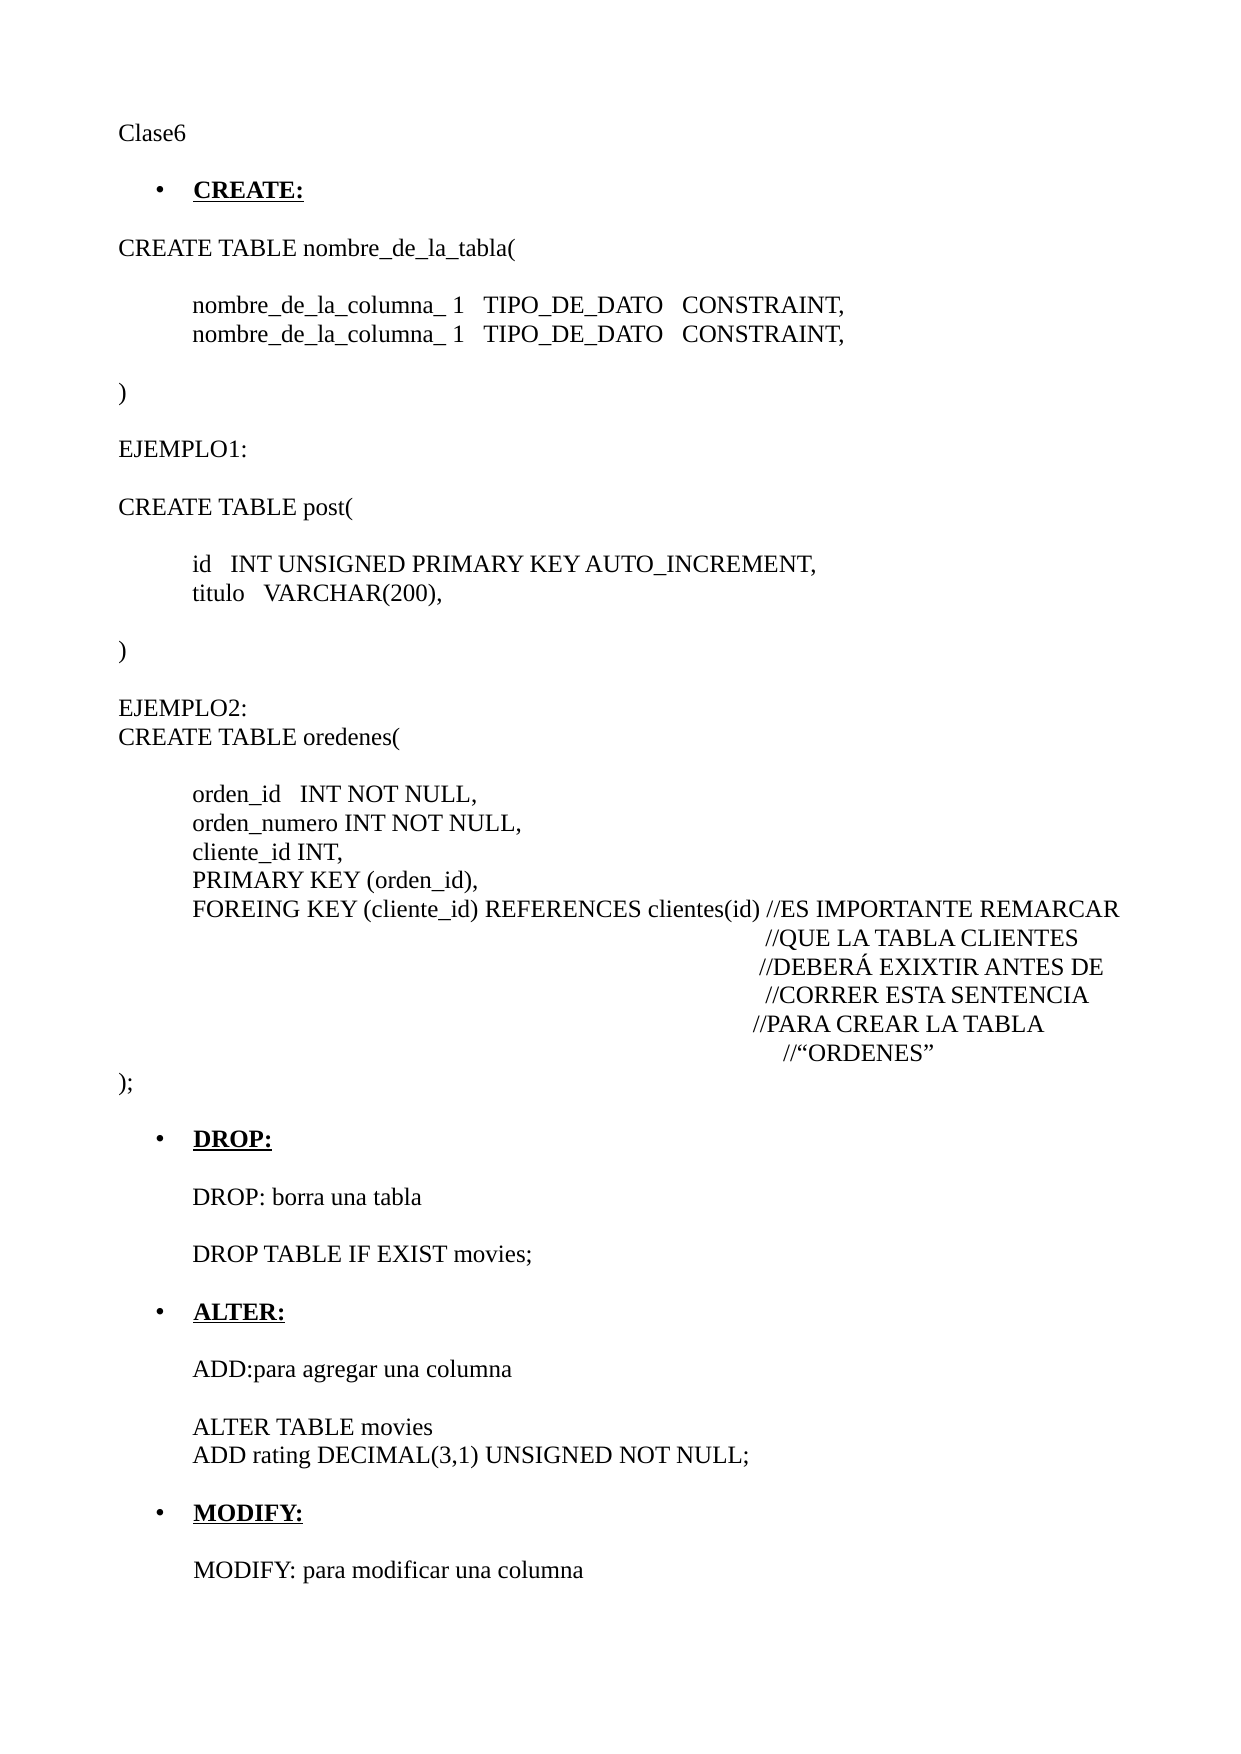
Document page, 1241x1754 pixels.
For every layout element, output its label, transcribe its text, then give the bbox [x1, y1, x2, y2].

text ADD rating DECIMAL(3,1) UNSIGNED NOT NULL; [118, 1441, 1122, 1469]
text EJEMPLO1: [118, 434, 1122, 463]
text ALTER TABLE movies [118, 1412, 1122, 1441]
text FOREING KEY (cliente_id) REFERENCES clientes(id) //ES IMPORTANTE REMARCAR //QUE LA TABLA CLIENTES //DEBERÁ EXIXTIR ANTES DE //CORRER ESTA SENTENCIA //PARA CREAR LA TABLA //“ORDENES” [118, 894, 1122, 1067]
text nombre_de_la_columna_ 1 TIPO_DE_DATO CONSTRAINT, [118, 319, 1122, 348]
text ) [118, 636, 1122, 664]
list MODIFY: para modificar una columna [156, 1556, 1122, 1584]
text CREATE TABLE nombre_de_la_tabla( [118, 233, 1122, 262]
list CREATE: [156, 176, 1122, 204]
text CREATE TABLE post( [118, 492, 1122, 521]
text ); [118, 1067, 1122, 1096]
text orden_id INT NOT NULL, [118, 779, 1122, 808]
text cliente_id INT, [118, 837, 1122, 866]
text PRIMARY KEY (orden_id), [118, 866, 1122, 894]
text ) [118, 377, 1122, 406]
text id INT UNSIGNED PRIMARY KEY AUTO_INCREMENT, [118, 549, 1122, 578]
text Clase6 [118, 118, 1122, 147]
text DROP TABLE IF EXIST movies; [118, 1239, 1122, 1268]
text ADD:para agregar una columna [118, 1354, 1122, 1383]
text titulo VARCHAR(200), [118, 578, 1122, 607]
text EJEMPLO2: [118, 693, 1122, 722]
list MODIFY: [156, 1498, 1122, 1527]
list ALTER: [156, 1297, 1122, 1326]
text nombre_de_la_columna_ 1 TIPO_DE_DATO CONSTRAINT, [118, 291, 1122, 319]
text DROP: borra una tabla [118, 1182, 1122, 1211]
text CREATE TABLE oredenes( [118, 722, 1122, 751]
text orden_numero INT NOT NULL, [118, 808, 1122, 837]
list DROP: [156, 1124, 1122, 1153]
